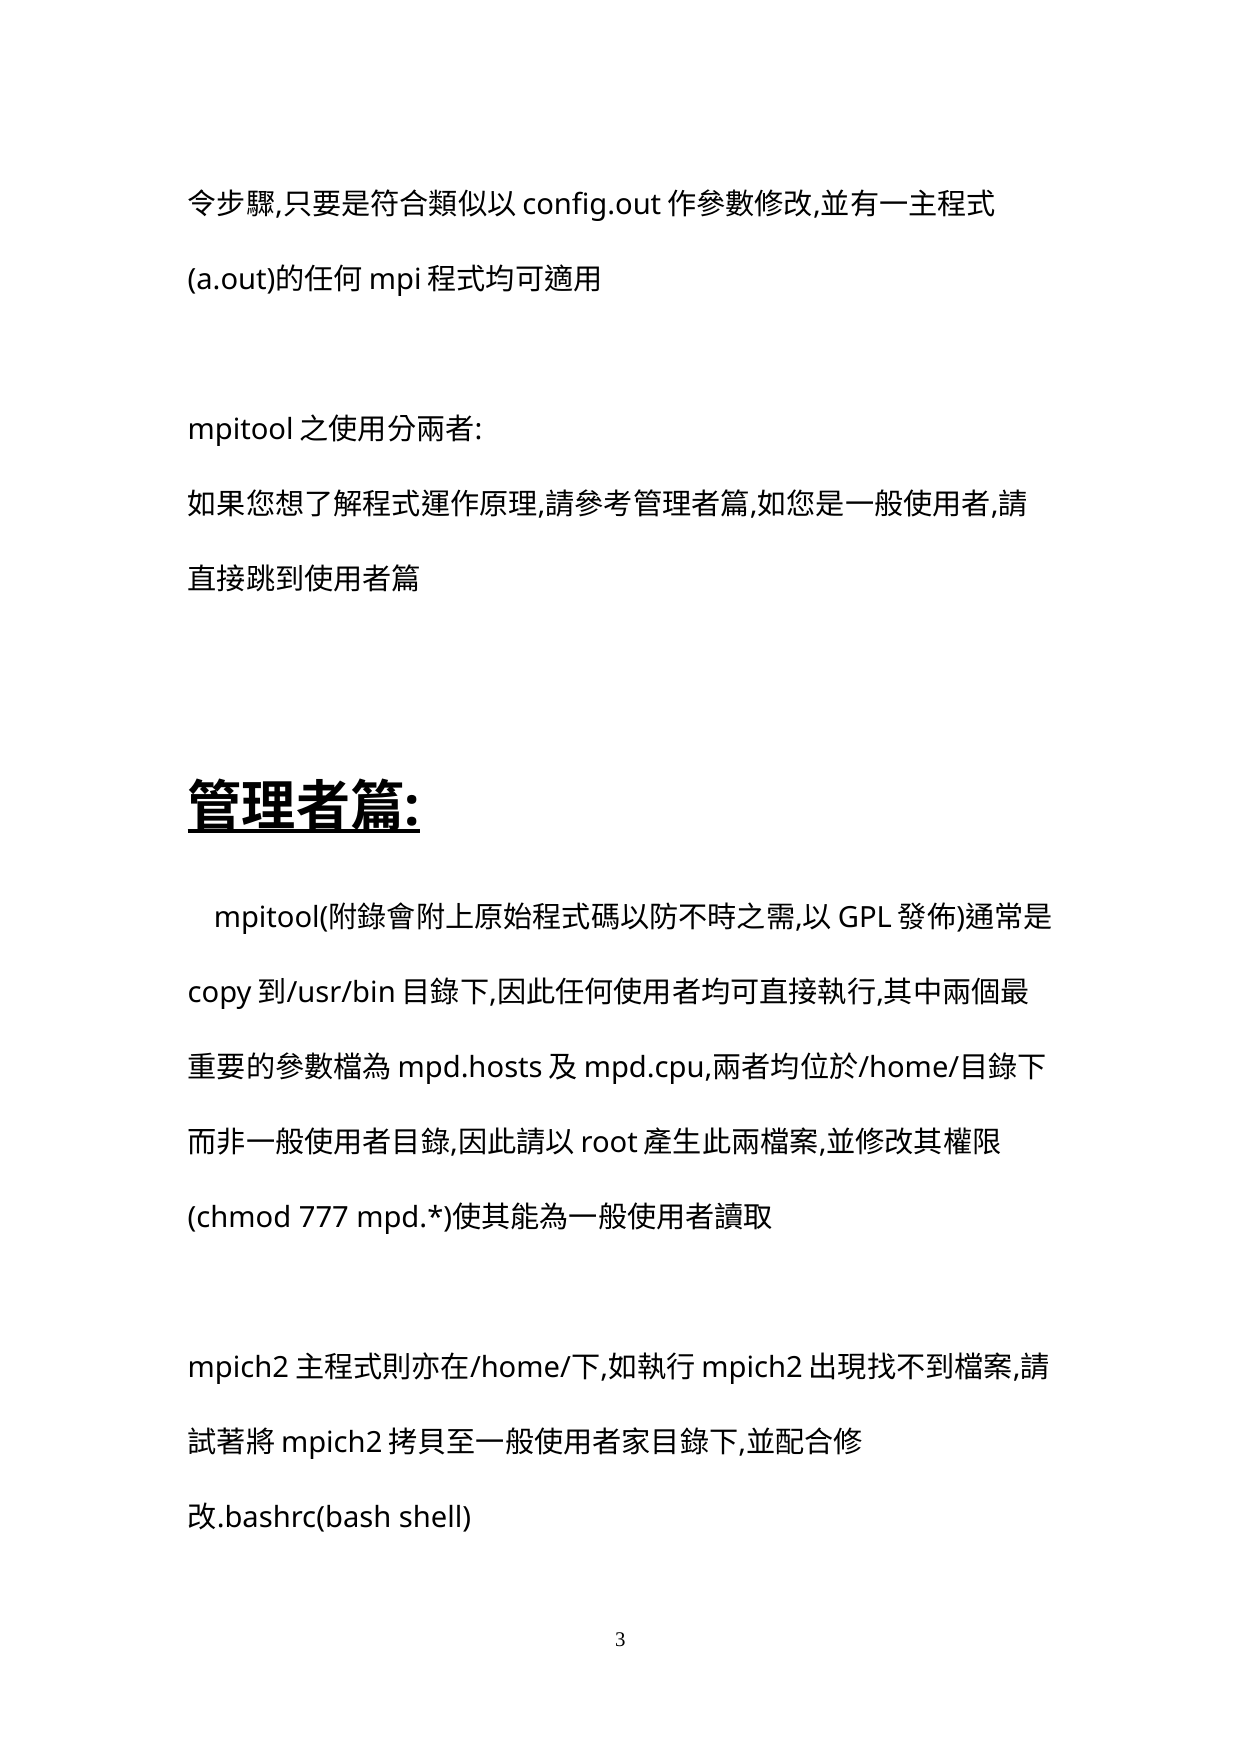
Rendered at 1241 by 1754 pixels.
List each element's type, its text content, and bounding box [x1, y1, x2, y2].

text 如果您想了解程式運作原理,請參考管理者篇,如您是一般使用者,請直接跳到使用者篇 [187, 464, 1053, 614]
text mpich2主程式則亦在/home/下,如執行mpich2出現找不到檔案,請試著將mpich2拷貝至一般使用者家目錄下,並配合修改.bashrc(bash shell) [187, 1327, 1053, 1552]
text mpitool之使用分兩者: [187, 389, 1053, 464]
text mpitool(附錄會附上原始程式碼以防不時之需,以GPL發佈)通常是copy到/usr/bin目錄下,因此任何使用者均可直接執行,其中兩個最重要的參數檔為mpd.hosts及mpd.cpu,兩者均位於/home/目錄下而非一般使用者目錄,因此請以root產生此兩檔案,並修改其權限(chmod 777 mpd.*)使其能為一般使用者讀取 [187, 877, 1053, 1252]
subtitle 管理者篇: [187, 746, 1053, 858]
text mpitool為MPICH2的工具程式,為了讓使用MPICH2及更改設定更方便而發展的,所使用語言為Shell Script,因此不需要compile,沒有32/64bit限制,只要是unix環境皆可使用,不需另外拷貝任何檔案,所有所需檔案均由mpitool自行產生,並且自動判斷檔案是否存在,而一般使用者僅需注意並修改mpd_job檔案即可,不需要繁鎖的指令步驟,只要是符合類似以config.out作參數修改,並有一主程式(a.out)的任何mpi程式均可適用 [187, 164, 1053, 314]
